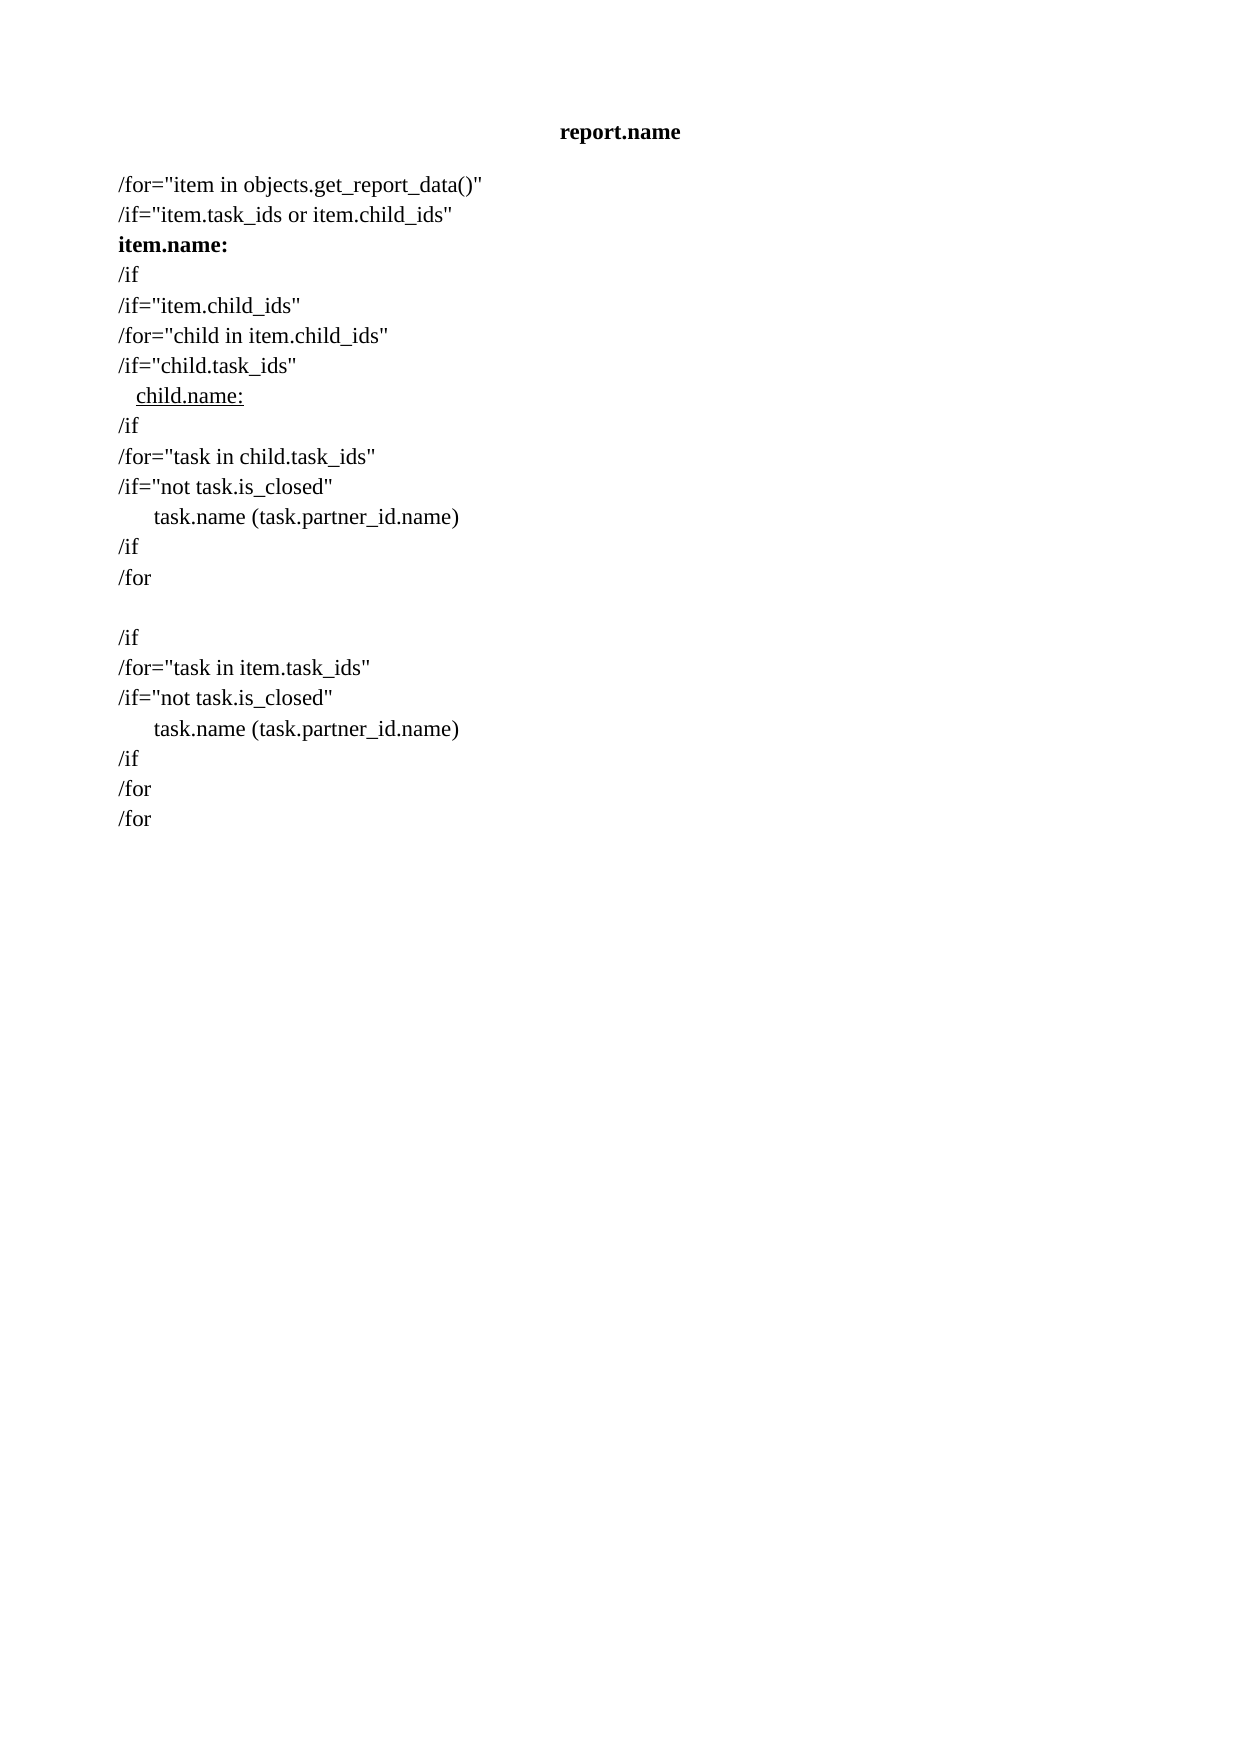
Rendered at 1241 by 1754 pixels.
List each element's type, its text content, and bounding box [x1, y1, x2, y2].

text item.name: [118, 231, 1122, 258]
text /if [118, 412, 1122, 439]
text /if [118, 624, 1122, 650]
text /if="not task.is_closed" [118, 473, 1122, 499]
text /if="not task.is_closed" [118, 684, 1122, 711]
text /if [118, 261, 1122, 288]
text /for [118, 775, 1122, 801]
text /for [118, 563, 1122, 590]
text /for="child in item.child_ids" [118, 322, 1122, 348]
text /if="item.task_ids or item.child_ids" [118, 201, 1122, 227]
text report.name [118, 118, 1122, 144]
text /for="task in item.task_ids" [118, 654, 1122, 681]
text /if [118, 745, 1122, 771]
text /for="task in child.task_ids" [118, 443, 1122, 469]
text task.name (task.partner_id.name) [153, 503, 1122, 529]
text /if="item.child_ids" [118, 292, 1122, 318]
text task.name (task.partner_id.name) [153, 714, 1122, 741]
text /for [118, 805, 1122, 832]
text /for="item in objects.get_report_data()" [118, 171, 1122, 197]
text child.name: [136, 382, 1122, 409]
text /if="child.task_ids" [118, 352, 1122, 378]
text /if [118, 533, 1122, 560]
